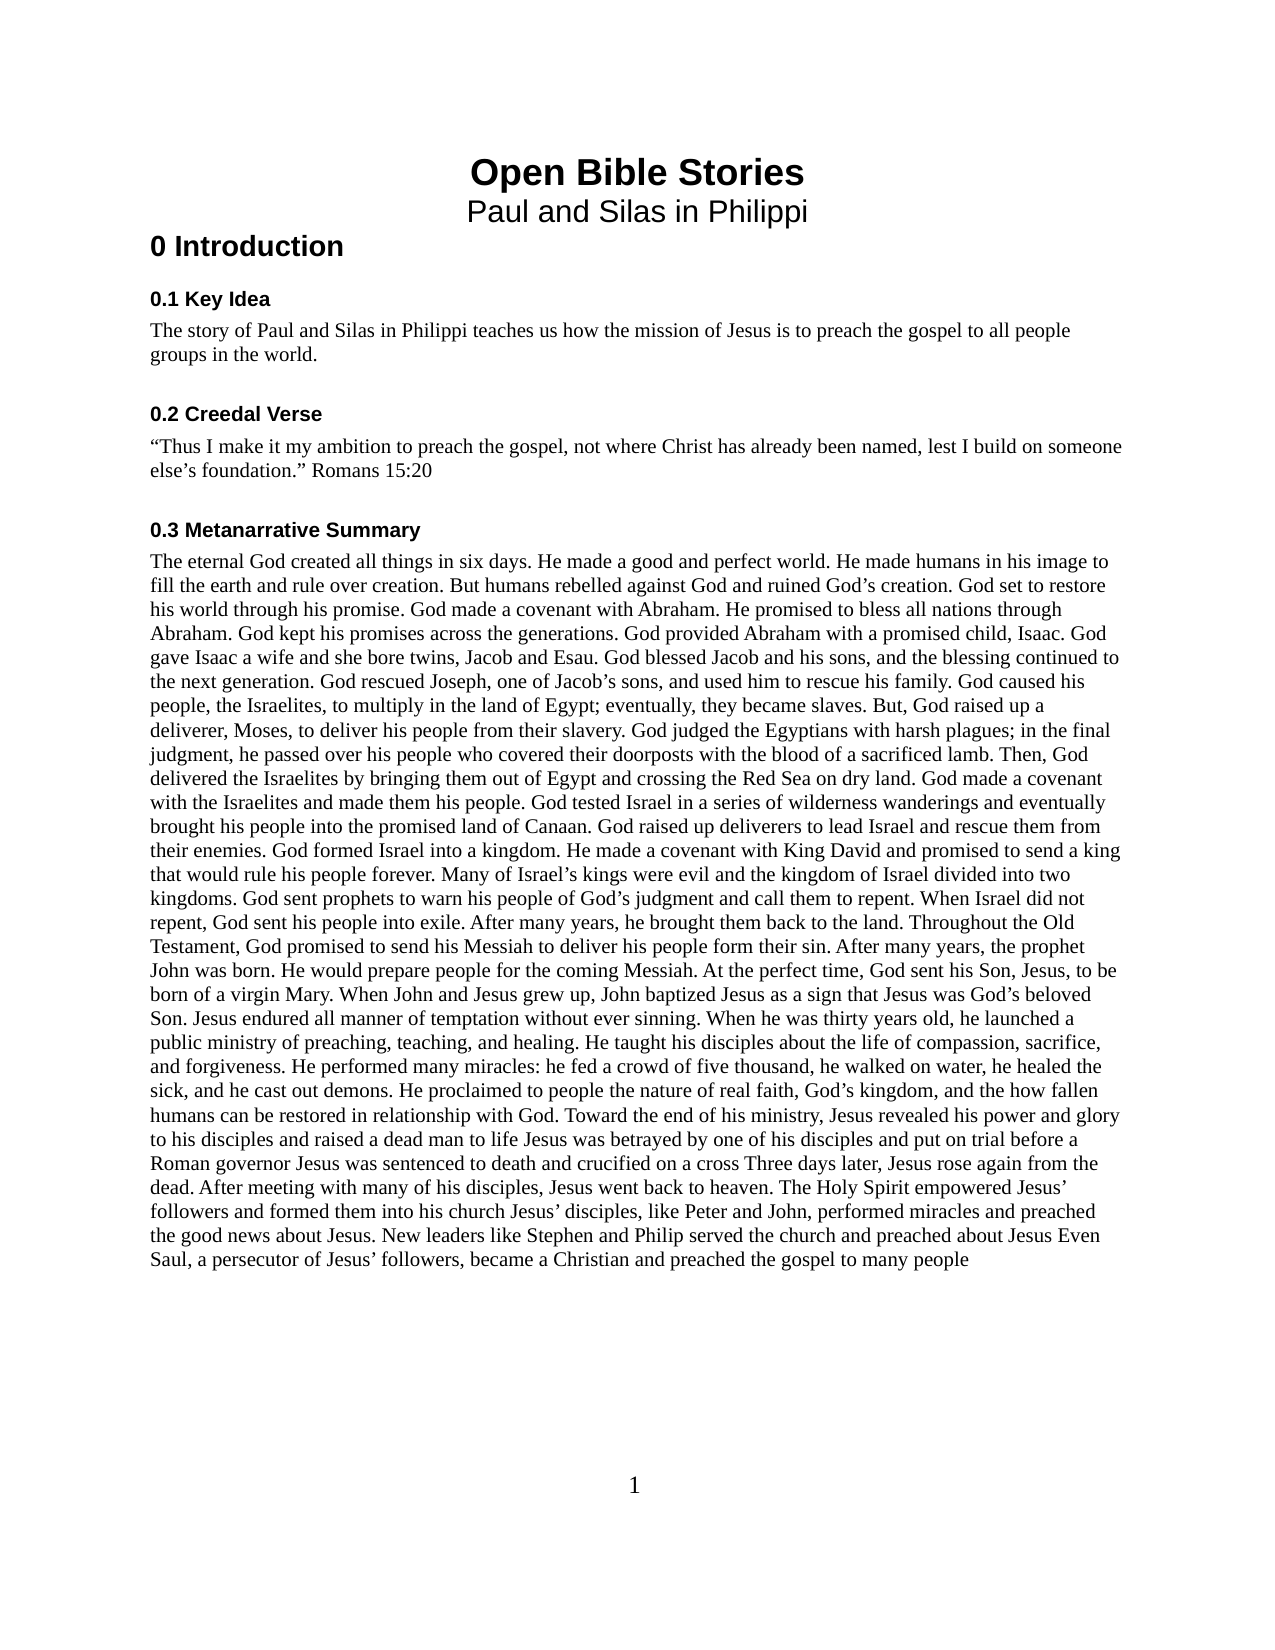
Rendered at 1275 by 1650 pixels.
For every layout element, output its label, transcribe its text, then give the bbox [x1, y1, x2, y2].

subtitle 0 Introduction [150, 229, 1125, 263]
title Open Bible Stories [150, 150, 1125, 193]
text The story of Paul and Silas in Philippi teaches us how the mission of Jesus is to preach the gospel to all people groups in the world. [150, 318, 1125, 366]
subtitle Paul and Silas in Philippi [150, 193, 1125, 229]
subtitle 0.3 Metanarrative Summary [150, 518, 1125, 542]
subtitle 0.2 Creedal Verse [150, 402, 1125, 426]
subtitle 0.1 Key Idea [150, 287, 1125, 311]
text “Thus I make it my ambition to preach the gospel, not where Christ has already been named, lest I build on someone else’s foundation.” Romans 15:20 [150, 433, 1125, 482]
text The eternal God created all things in six days. He made a good and perfect world. He made humans in his image to fill the earth and rule over creation. But humans rebelled against God and ruined God’s creation. God set to restore his world through his promise. God made a covenant with Abraham. He promised to bless all nations through Abraham. God kept his promises across the generations. God provided Abraham with a promised child, Isaac. God gave Isaac a wife and she bore twins, Jacob and Esau. God blessed Jacob and his sons, and the blessing continued to the next generation. God rescued Joseph, one of Jacob’s sons, and used him to rescue his family. God caused his people, the Israelites, to multiply in the land of Egypt; eventually, they became slaves. But, God raised up a deliverer, Moses, to deliver his people from their slavery. God judged the Egyptians with harsh plagues; in the final judgment, he passed over his people who covered their doorposts with the blood of a sacrificed lamb. Then, God delivered the Israelites by bringing them out of Egypt and crossing the Red Sea on dry land. God made a covenant with the Israelites and made them his people. God tested Israel in a series of wilderness wanderings and eventually brought his people into the promised land of Canaan. God raised up deliverers to lead Israel and rescue them from their enemies. God formed Israel into a kingdom. He made a covenant with King David and promised to send a king that would rule his people forever. Many of Israel’s kings were evil and the kingdom of Israel divided into two kingdoms. God sent prophets to warn his people of God’s judgment and call them to repent. When Israel did not repent, God sent his people into exile. After many years, he brought them back to the land. Throughout the Old Testament, God promised to send his Messiah to deliver his people form their sin. After many years, the prophet John was born. He would prepare people for the coming Messiah. At the perfect time, God sent his Son, Jesus, to be born of a virgin Mary. When John and Jesus grew up, John baptized Jesus as a sign that Jesus was God’s beloved Son. Jesus endured all manner of temptation without ever sinning. When he was thirty years old, he launched a public ministry of preaching, teaching, and healing. He taught his disciples about the life of compassion, sacrifice, and forgiveness. He performed many miracles: he fed a crowd of five thousand, he walked on water, he healed the sick, and he cast out demons. He proclaimed to people the nature of real faith, God’s kingdom, and the how fallen humans can be restored in relationship with God. Toward the end of his ministry, Jesus revealed his power and glory to his disciples and raised a dead man to life Jesus was betrayed by one of his disciples and put on trial before a Roman governor Jesus was sentenced to death and crucified on a cross Three days later, Jesus rose again from the dead. After meeting with many of his disciples, Jesus went back to heaven. The Holy Spirit empowered Jesus’ followers and formed them into his church Jesus’ disciples, like Peter and John, performed miracles and preached the good news about Jesus. New leaders like Stephen and Philip served the church and preached about Jesus Even Saul, a persecutor of Jesus’ followers, became a Christian and preached the gospel to many people [150, 549, 1125, 1271]
